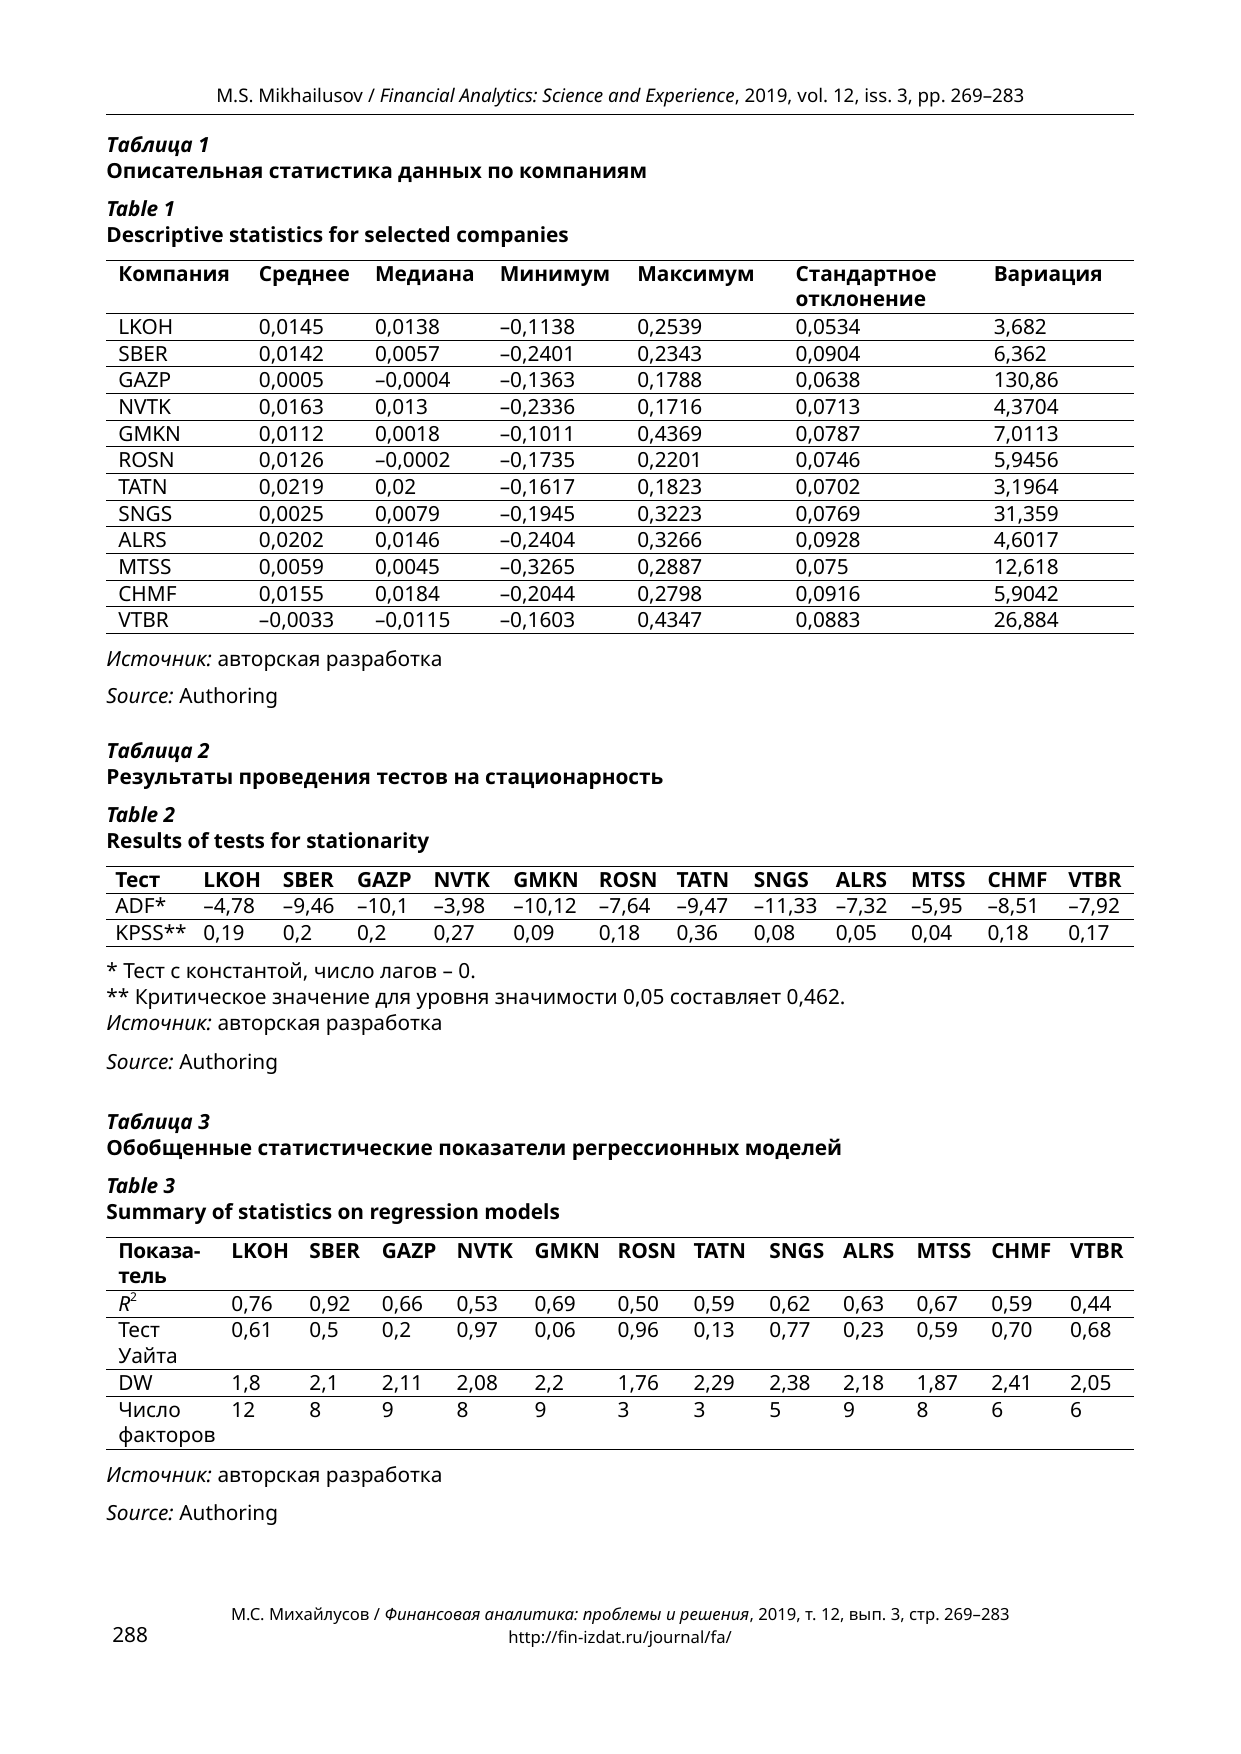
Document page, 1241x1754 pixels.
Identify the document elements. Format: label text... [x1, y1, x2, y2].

table_cell 0,0018 [363, 421, 488, 446]
table_cell 0,0746 [784, 447, 982, 473]
table_header SNGS [758, 1238, 831, 1290]
table_cell 2,08 [445, 1370, 522, 1396]
table_cell 0,0126 [247, 447, 363, 473]
text Table 3 [106, 1173, 1134, 1199]
table_header NVTK [445, 1238, 522, 1290]
table_cell 0,96 [606, 1318, 682, 1369]
table_cell VTBR [106, 607, 247, 633]
table_cell –0,2404 [488, 527, 625, 553]
text Results of tests for stationarity [106, 828, 1134, 854]
table_cell –0,0033 [247, 607, 363, 633]
table_cell SBER [106, 341, 247, 366]
text Table 1 [106, 196, 1134, 222]
table_cell –5,95 [899, 894, 975, 919]
table_header SBER [298, 1238, 370, 1290]
table_cell 0,27 [422, 920, 501, 946]
table_cell 0,0005 [247, 367, 363, 393]
table_cell 0,2887 [625, 554, 783, 579]
table_cell 0,08 [742, 920, 824, 946]
table_cell 2,41 [979, 1370, 1058, 1396]
table_cell –0,1138 [488, 314, 625, 339]
table_cell 0,2 [271, 920, 345, 946]
table_cell 0,2798 [625, 581, 783, 606]
table_cell –0,1603 [488, 607, 625, 633]
table_cell 0,13 [682, 1318, 757, 1369]
table_cell ALRS [106, 527, 247, 553]
table_cell 2,18 [831, 1370, 904, 1396]
table_cell GAZP [106, 367, 247, 393]
table_header LKOH [220, 1238, 297, 1290]
text Source: Authoring [106, 1499, 1134, 1525]
table_cell 0,1788 [625, 367, 783, 393]
table_cell 31,359 [982, 501, 1134, 526]
table_cell 0,0904 [784, 341, 982, 366]
table_cell 0,0638 [784, 367, 982, 393]
table_cell 0,1716 [625, 394, 783, 419]
text Summary of statistics on regression models [106, 1199, 1134, 1225]
table_cell 0,06 [523, 1318, 606, 1369]
table_cell 3,682 [982, 314, 1134, 339]
table_cell 0,69 [523, 1291, 606, 1316]
table_cell 0,59 [682, 1291, 757, 1316]
table_cell SNGS [106, 501, 247, 526]
table_cell 0,0045 [363, 554, 488, 579]
table_cell 0,19 [191, 920, 271, 946]
table_header SNGS [742, 867, 824, 892]
table_header Стандартное отклонение [784, 261, 982, 313]
table_cell 130,86 [982, 367, 1134, 393]
table_cell 0,0138 [363, 314, 488, 339]
table_cell 2,38 [758, 1370, 831, 1396]
table_header CHMF [975, 867, 1056, 892]
text Таблица 1 [106, 132, 1134, 158]
table_cell 4,6017 [982, 527, 1134, 553]
table_cell 0,23 [831, 1318, 904, 1369]
table_cell 0,0184 [363, 581, 488, 606]
table_cell 0,77 [758, 1318, 831, 1369]
table_cell 9 [831, 1397, 904, 1449]
table_cell 0,0219 [247, 474, 363, 499]
table_cell –8,51 [975, 894, 1056, 919]
table_cell 0,0145 [247, 314, 363, 339]
table_cell 0,0928 [784, 527, 982, 553]
table_cell 8 [905, 1397, 979, 1449]
table_cell 0,36 [665, 920, 742, 946]
table_cell –0,1735 [488, 447, 625, 473]
table_header TATN [665, 867, 742, 892]
table_header GMKN [501, 867, 587, 892]
table_cell 0,02 [363, 474, 488, 499]
table_cell –9,46 [271, 894, 345, 919]
table_cell –10,1 [345, 894, 422, 919]
table_cell –0,1011 [488, 421, 625, 446]
table_cell 0,0025 [247, 501, 363, 526]
table_cell 0,2 [345, 920, 422, 946]
table_cell 0,0146 [363, 527, 488, 553]
text Таблица 3 [106, 1109, 1134, 1135]
table_cell 0,66 [370, 1291, 444, 1316]
table_cell 0,05 [824, 920, 899, 946]
table_cell 2,2 [523, 1370, 606, 1396]
table_header MTSS [899, 867, 975, 892]
table_header ALRS [831, 1238, 904, 1290]
table_cell –7,32 [824, 894, 899, 919]
table_cell 3,1964 [982, 474, 1134, 499]
table_cell 0,2201 [625, 447, 783, 473]
table_cell ROSN [106, 447, 247, 473]
table_cell 0,70 [979, 1318, 1058, 1369]
table_cell 12,618 [982, 554, 1134, 579]
table_cell 0,17 [1056, 920, 1134, 946]
table_cell MTSS [106, 554, 247, 579]
table_cell 0,18 [587, 920, 664, 946]
table_cell –10,12 [501, 894, 587, 919]
table_cell CHMF [106, 581, 247, 606]
text Source: Authoring [106, 683, 1134, 709]
table_cell 8 [445, 1397, 522, 1449]
table_cell –11,33 [742, 894, 824, 919]
table_header ROSN [606, 1238, 682, 1290]
table_cell 0,0702 [784, 474, 982, 499]
table_cell 0,0057 [363, 341, 488, 366]
table_cell 1,87 [905, 1370, 979, 1396]
table_cell 0,013 [363, 394, 488, 419]
text Таблица 2 [106, 738, 1134, 764]
table_cell 0,2343 [625, 341, 783, 366]
table_cell 0,59 [905, 1318, 979, 1369]
table_cell 0,3223 [625, 501, 783, 526]
table_header GAZP [345, 867, 422, 892]
table_cell 0,0163 [247, 394, 363, 419]
text Источник: авторская разработка [106, 1461, 1134, 1487]
table_cell 0,0713 [784, 394, 982, 419]
table_header LKOH [191, 867, 271, 892]
text Source: Authoring [106, 1048, 1134, 1075]
table_cell –7,64 [587, 894, 664, 919]
table_cell GMKN [106, 421, 247, 446]
table_cell R2 [106, 1291, 219, 1316]
table_cell –0,0002 [363, 447, 488, 473]
table_cell 2,05 [1058, 1370, 1134, 1396]
table_cell 0,50 [606, 1291, 682, 1316]
table_cell 0,1823 [625, 474, 783, 499]
table_cell 0,62 [758, 1291, 831, 1316]
table_cell 6 [1058, 1397, 1134, 1449]
table_cell Число факторов [106, 1397, 219, 1449]
table_cell LKOH [106, 314, 247, 339]
table_cell –0,1945 [488, 501, 625, 526]
table_cell 0,2 [370, 1318, 444, 1369]
table_cell –9,47 [665, 894, 742, 919]
table_cell 9 [370, 1397, 444, 1449]
text Descriptive statistics for selected companies [106, 222, 1134, 248]
table_header Максимум [625, 261, 783, 313]
table_cell 0,0142 [247, 341, 363, 366]
table_cell 0,76 [220, 1291, 297, 1316]
table_cell 0,61 [220, 1318, 297, 1369]
table_cell 12 [220, 1397, 297, 1449]
table_cell –0,3265 [488, 554, 625, 579]
table_header Вариация [982, 261, 1134, 313]
table_header GMKN [523, 1238, 606, 1290]
table_cell –0,2044 [488, 581, 625, 606]
table_header ROSN [587, 867, 664, 892]
table_cell 4,3704 [982, 394, 1134, 419]
table_cell 5 [758, 1397, 831, 1449]
table_cell 0,68 [1058, 1318, 1134, 1369]
table_cell 0,09 [501, 920, 587, 946]
table_cell –0,1363 [488, 367, 625, 393]
table_cell 0,0059 [247, 554, 363, 579]
table_cell –0,2336 [488, 394, 625, 419]
table_header VTBR [1056, 867, 1134, 892]
table_cell 0,0202 [247, 527, 363, 553]
table_cell 0,0079 [363, 501, 488, 526]
table_cell TATN [106, 474, 247, 499]
table_cell 0,0534 [784, 314, 982, 339]
table_cell –0,0115 [363, 607, 488, 633]
table_cell –7,92 [1056, 894, 1134, 919]
text Источник: авторская разработка [106, 645, 1134, 671]
text Описательная статистика данных по компаниям [106, 158, 1134, 184]
table_cell DW [106, 1370, 219, 1396]
table_cell 3 [606, 1397, 682, 1449]
table_cell 2,11 [370, 1370, 444, 1396]
table_header Компания [106, 261, 247, 313]
table_cell 0,97 [445, 1318, 522, 1369]
table_cell Тест Уайта [106, 1318, 219, 1369]
text * Тест с константой, число лагов – 0. ** Критическое значение для уровня значимости 0,05 составляет 0,462. Источник: авторская разработка [106, 958, 1134, 1037]
table_header Минимум [488, 261, 625, 313]
table_cell 0,0916 [784, 581, 982, 606]
table_cell –0,1617 [488, 474, 625, 499]
text Результаты проведения тестов на стационарность [106, 764, 1134, 790]
table_cell 5,9456 [982, 447, 1134, 473]
table_cell 0,4369 [625, 421, 783, 446]
table_cell 0,18 [975, 920, 1056, 946]
table_cell 9 [523, 1397, 606, 1449]
table_cell 0,0155 [247, 581, 363, 606]
table_cell 0,44 [1058, 1291, 1134, 1316]
table_cell 0,5 [298, 1318, 370, 1369]
table_cell 0,4347 [625, 607, 783, 633]
table_cell ADF* [106, 894, 191, 919]
table_cell 0,67 [905, 1291, 979, 1316]
table_header SBER [271, 867, 345, 892]
table_header VTBR [1058, 1238, 1134, 1290]
text Table 2 [106, 802, 1134, 828]
table_cell 26,884 [982, 607, 1134, 633]
table_cell 0,3266 [625, 527, 783, 553]
table_header Показа-тель [106, 1238, 219, 1290]
table_header NVTK [422, 867, 501, 892]
table_cell 7,0113 [982, 421, 1134, 446]
table_cell 6 [979, 1397, 1058, 1449]
table_cell 0,0112 [247, 421, 363, 446]
table_cell –4,78 [191, 894, 271, 919]
table_cell 0,53 [445, 1291, 522, 1316]
table_header CHMF [979, 1238, 1058, 1290]
table_cell 0,0769 [784, 501, 982, 526]
table_cell 0,63 [831, 1291, 904, 1316]
table_header TATN [682, 1238, 757, 1290]
table_cell 1,76 [606, 1370, 682, 1396]
table_cell 0,59 [979, 1291, 1058, 1316]
table_cell –3,98 [422, 894, 501, 919]
text Обобщенные статистические показатели регрессионных моделей [106, 1135, 1134, 1161]
table_header Медиана [363, 261, 488, 313]
table_header ALRS [824, 867, 899, 892]
table_cell 0,0883 [784, 607, 982, 633]
table_header MTSS [905, 1238, 979, 1290]
table_header GAZP [370, 1238, 444, 1290]
table_cell 0,2539 [625, 314, 783, 339]
table_header Тест [106, 867, 191, 892]
table_cell KPSS** [106, 920, 191, 946]
table_header Среднее [247, 261, 363, 313]
table_cell 5,9042 [982, 581, 1134, 606]
table_cell 2,1 [298, 1370, 370, 1396]
table_cell –0,0004 [363, 367, 488, 393]
table_cell 0,04 [899, 920, 975, 946]
table_cell 0,0787 [784, 421, 982, 446]
table_cell 6,362 [982, 341, 1134, 366]
table_cell NVTK [106, 394, 247, 419]
table_cell 2,29 [682, 1370, 757, 1396]
table_cell –0,2401 [488, 341, 625, 366]
table_cell 1,8 [220, 1370, 297, 1396]
table_cell 8 [298, 1397, 370, 1449]
table_cell 3 [682, 1397, 757, 1449]
table_cell 0,075 [784, 554, 982, 579]
table_cell 0,92 [298, 1291, 370, 1316]
